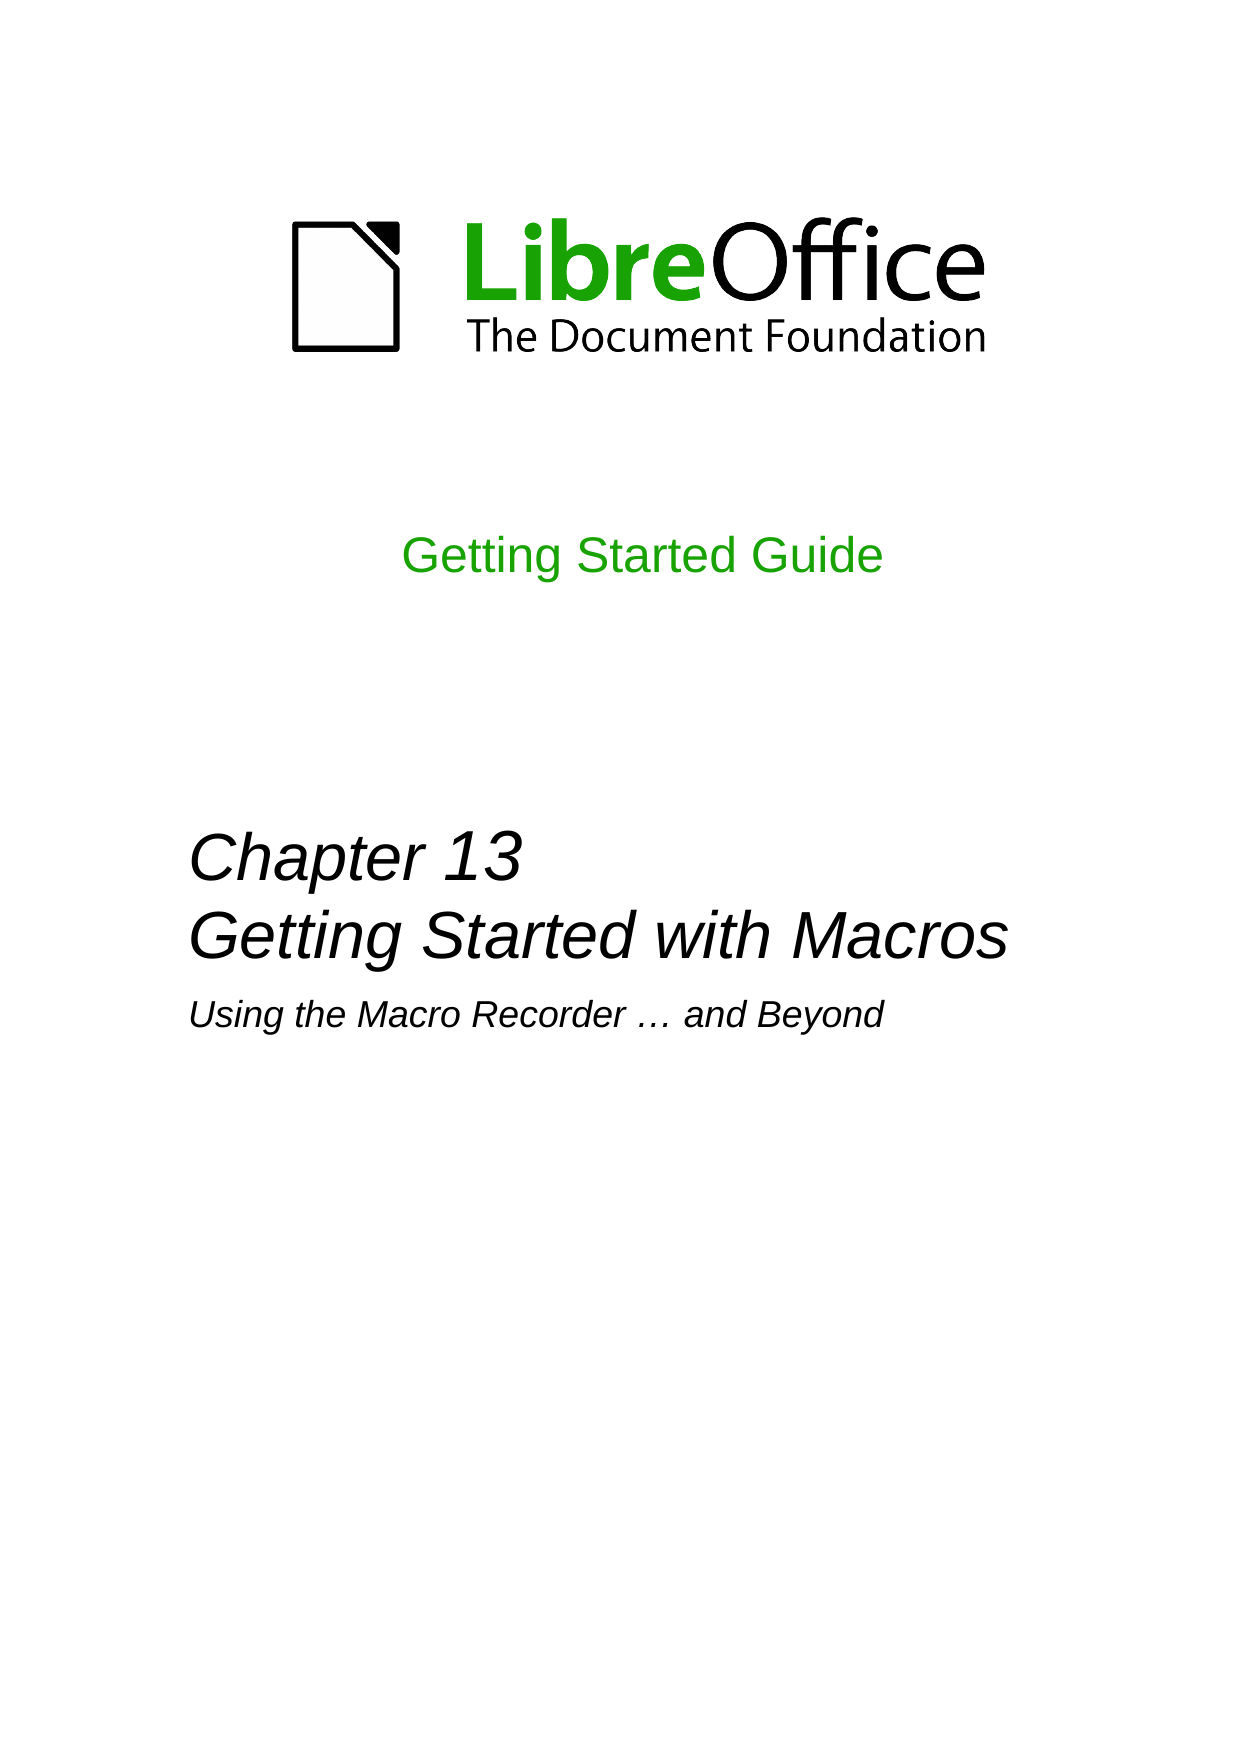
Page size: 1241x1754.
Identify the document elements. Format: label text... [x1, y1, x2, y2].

picture [250, 186, 1035, 387]
text Getting Started Guide [188, 526, 1098, 583]
subtitle Chapter 13 Getting Started with Macros [188, 814, 1098, 972]
subtitle Using the Macro Recorder … and Beyond [188, 992, 1098, 1035]
